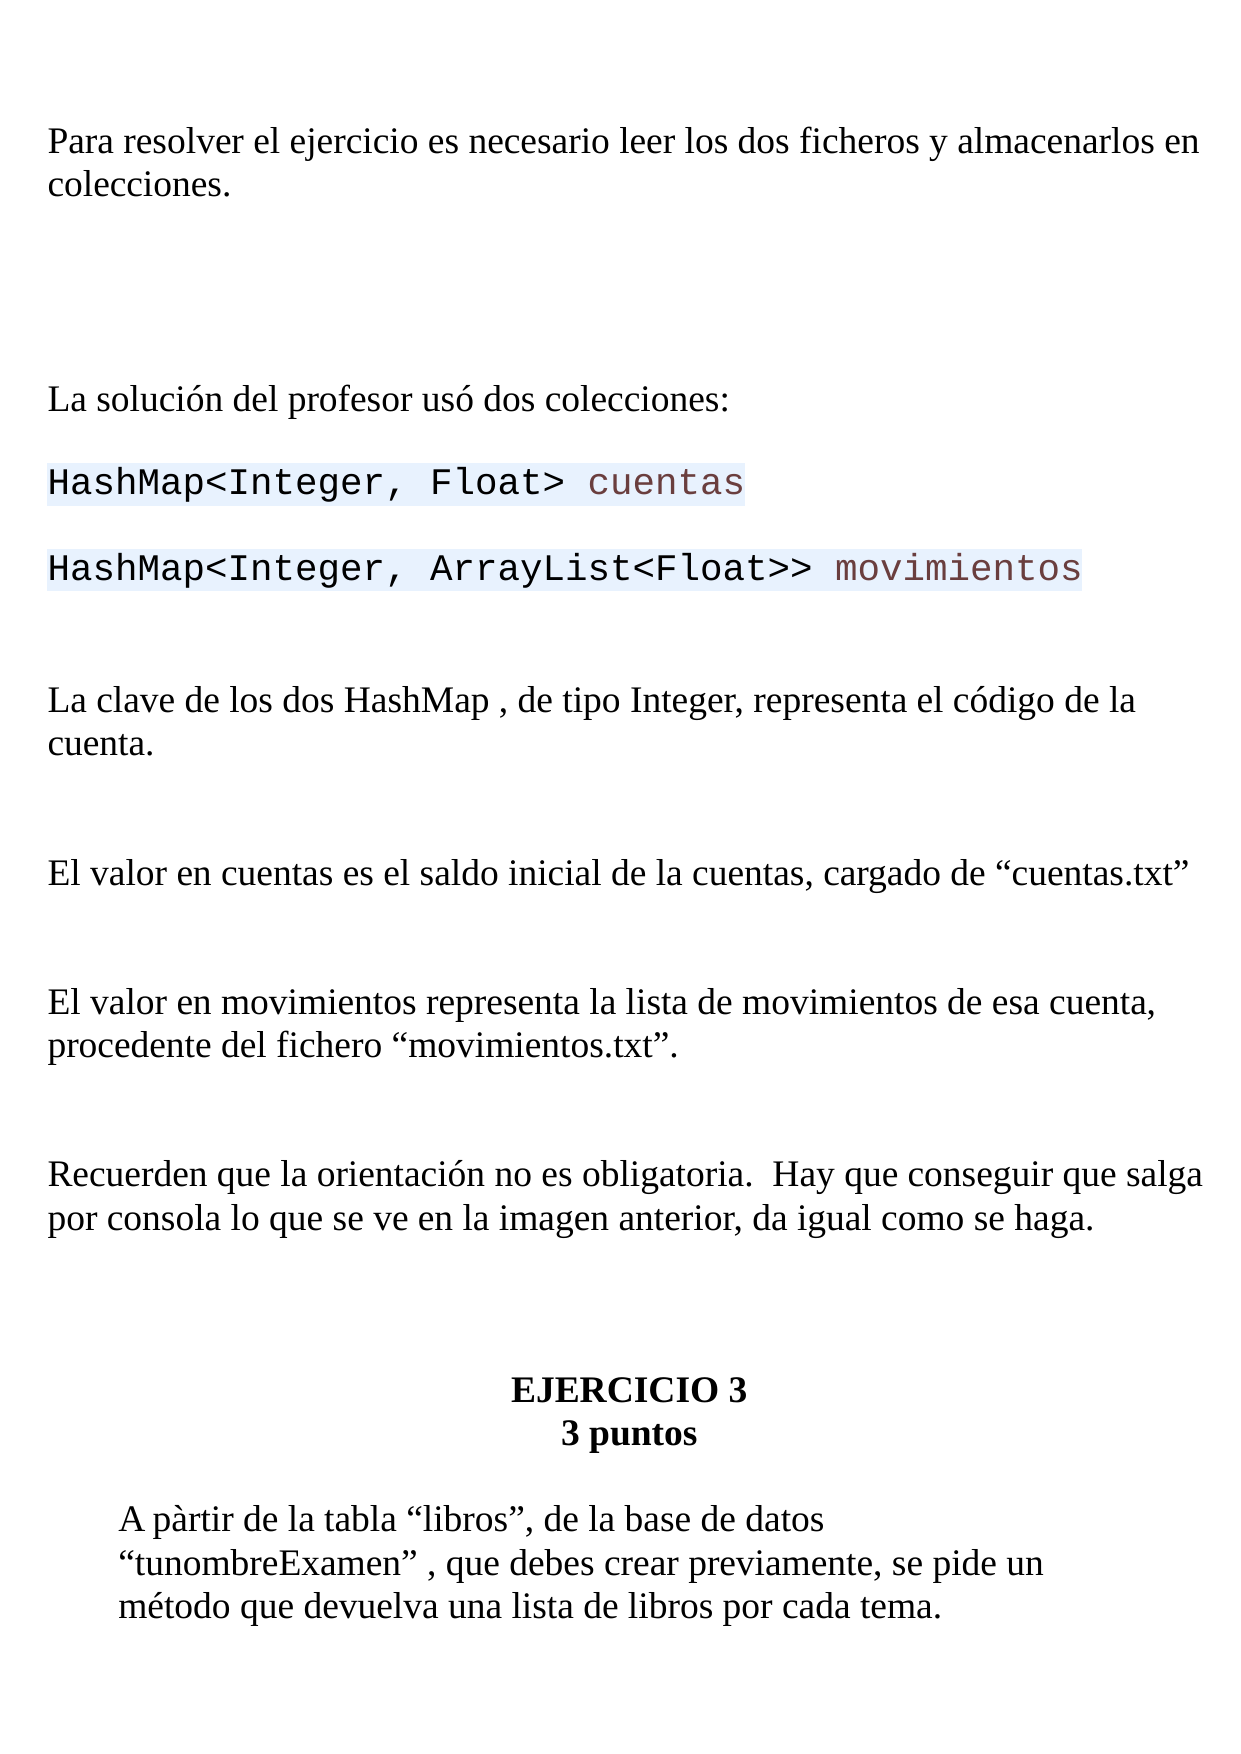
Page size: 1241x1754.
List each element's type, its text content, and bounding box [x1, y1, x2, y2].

text El valor en cuentas es el saldo inicial de la cuentas, cargado de “cuentas.txt” [47, 850, 1211, 893]
text El valor en movimientos representa la lista de movimientos de esa cuenta, procedente del fichero “movimientos.txt”. [47, 979, 1211, 1066]
text La solución del profesor usó dos colecciones: [47, 377, 1211, 420]
text HashMap<Integer, ArrayList<Float>> movimientos [47, 549, 1211, 591]
text La clave de los dos HashMap , de tipo Integer, representa el código de la cuenta. [47, 677, 1211, 764]
text HashMap<Integer, Float> cuentas [47, 463, 1211, 506]
text A pàrtir de la tabla “libros”, de la base de datos “tunombreExamen” , que debes crear previamente, se pide un método que devuelva una lista de libros por cada tema. [118, 1497, 1122, 1626]
text EJERCICIO 3 [47, 1367, 1211, 1411]
text 3 puntos [47, 1411, 1211, 1454]
text Para resolver el ejercicio es necesario leer los dos ficheros y almacenarlos en colecciones. [47, 118, 1211, 204]
text Recuerden que la orientación no es obligatoria. Hay que conseguir que salga por consola lo que se ve en la imagen anterior, da igual como se haga. [47, 1152, 1211, 1238]
